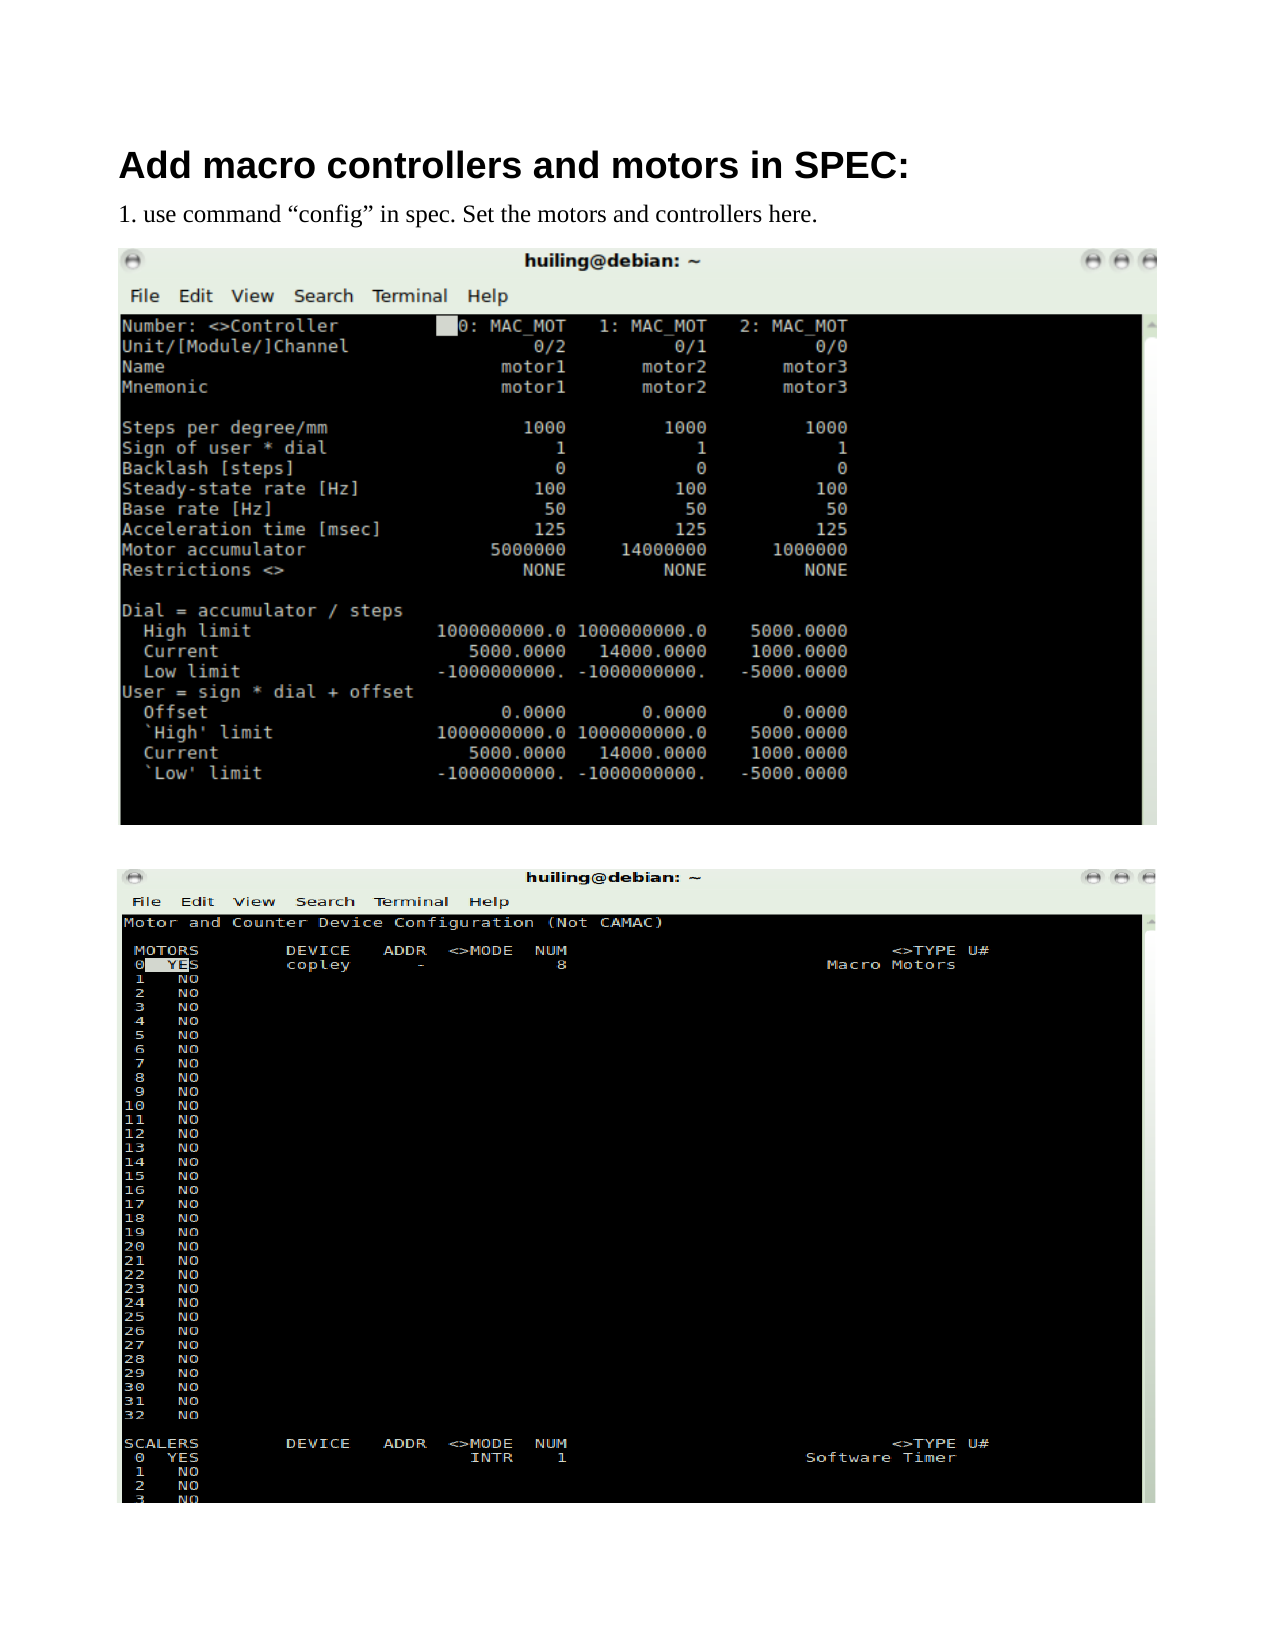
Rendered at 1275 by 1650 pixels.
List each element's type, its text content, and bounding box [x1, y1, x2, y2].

text 1. use command “config” in spec. Set the motors and controllers here. [118, 199, 1157, 228]
picture [118, 248, 1157, 825]
subtitle Add macro controllers and motors in SPEC: [118, 143, 1157, 187]
picture [116, 869, 1156, 1503]
